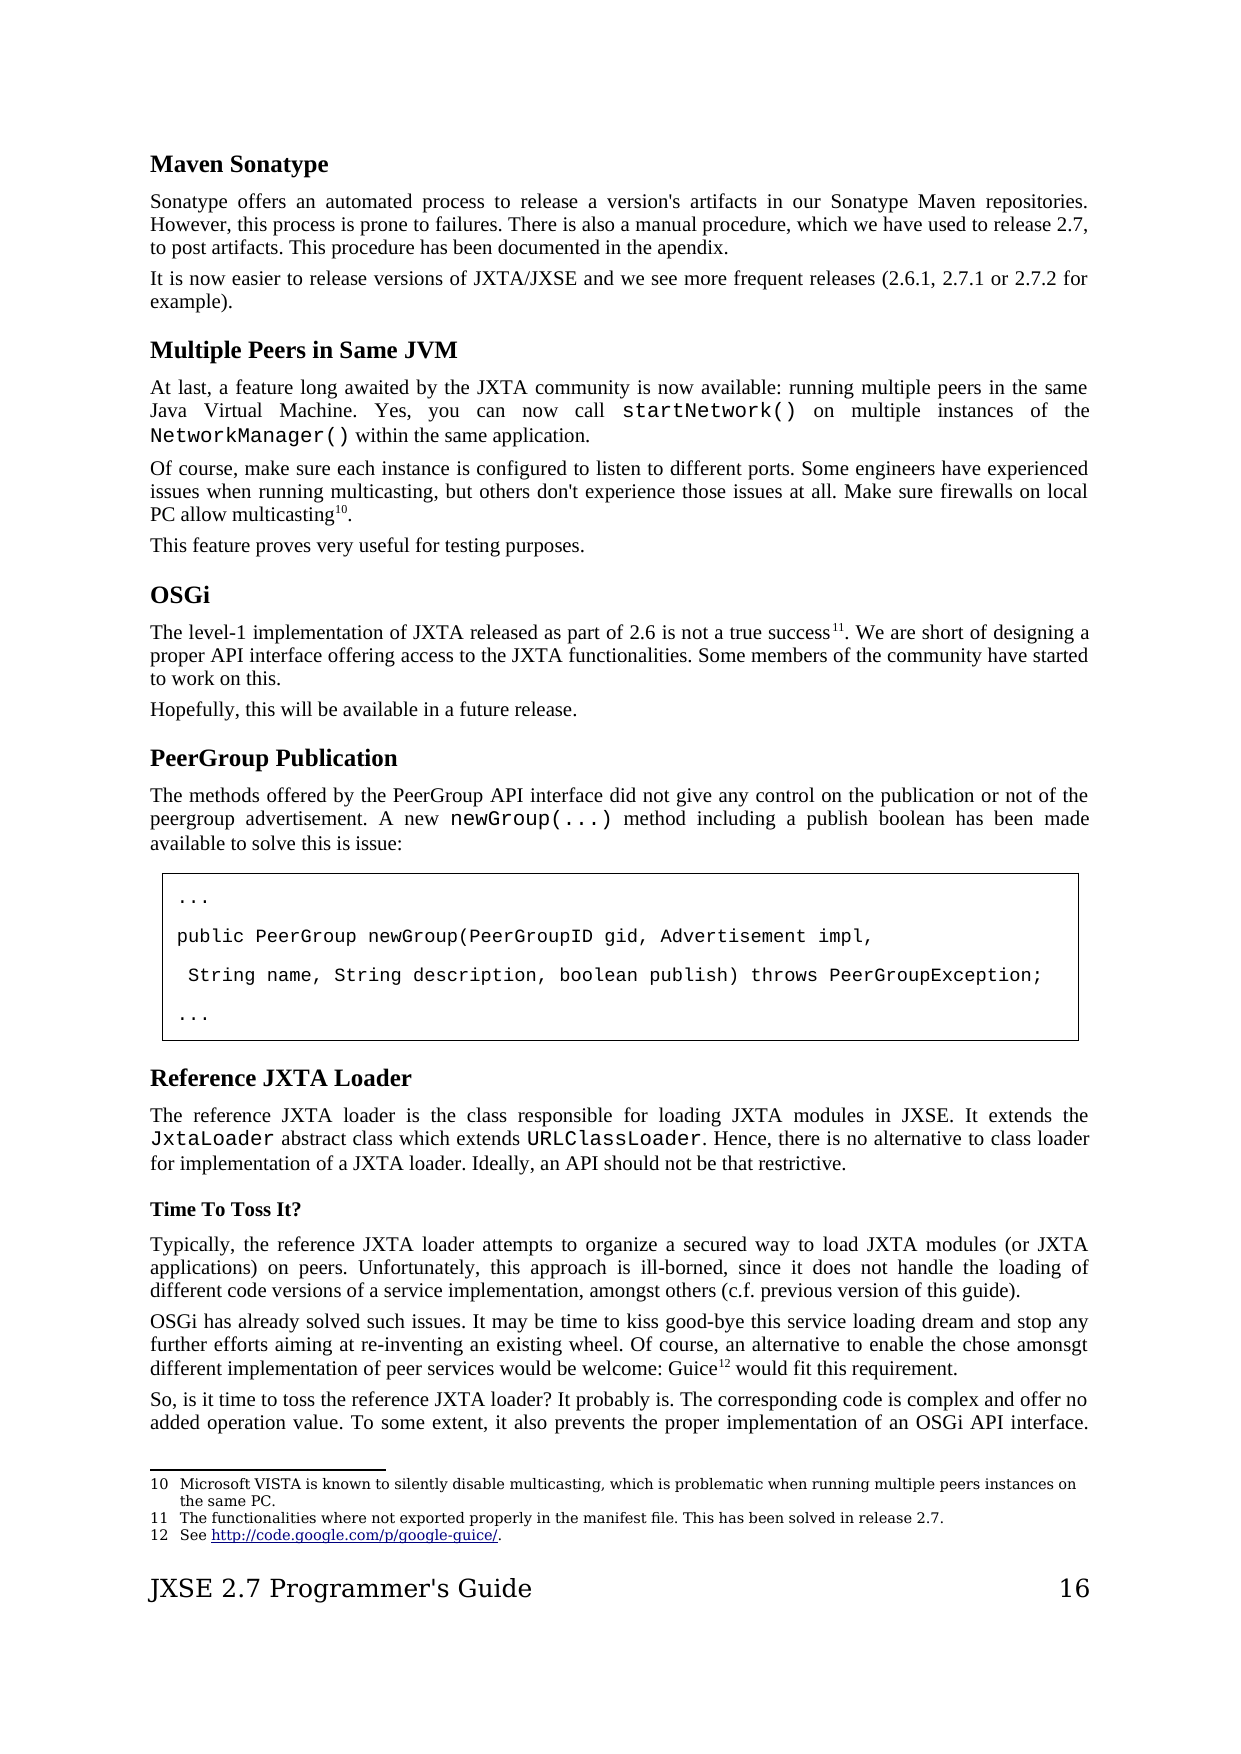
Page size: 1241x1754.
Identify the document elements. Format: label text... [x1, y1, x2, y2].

text Maven Sonatype [150, 150, 1090, 178]
text See http://code.google.com/p/google-guice/. [150, 1527, 1090, 1544]
text Multiple Peers in Same JVM [150, 337, 1090, 364]
text public PeerGroup newGroup(PeerGroupID gid, Advertisement impl, [163, 912, 1078, 948]
text The methods offered by the PeerGroup API interface did not give any control on the publication or not of the peergroup advertisement. A new newGroup(...) method including a publish boolean has been made available to solve this is issue: [150, 784, 1090, 855]
text Reference JXTA Loader [150, 1064, 1090, 1092]
text OSGi [150, 581, 1090, 609]
text So, is it time to toss the reference JXTA loader? It probably is. The corresponding code is complex and offer no added operation value. To some extent, it also prevents the proper implementation of an OSGi API interface. [150, 1388, 1090, 1434]
text Microsoft VISTA is known to silently disable multicasting, which is problematic when running multiple peers instances on the same PC. [150, 1476, 1090, 1510]
text Time To Toss It? [150, 1198, 1090, 1221]
text The functionalities where not exported properly in the manifest file. This has been solved in release 2.7. [150, 1510, 1090, 1527]
text ... [163, 874, 1078, 909]
text At last, a feature long awaited by the JXTA community is now available: running multiple peers in the same Java Virtual Machine. Yes, you can now call startNetwork() on multiple instances of the NetworkManager() within the same application. [150, 376, 1090, 449]
text ... [163, 989, 1078, 1040]
text It is now easier to release versions of JXTA/JXSE and we see more frequent releases (2.6.1, 2.7.1 or 2.7.2 for example). [150, 267, 1090, 313]
text OSGi has already solved such issues. It may be time to kiss good-bye this service loading dream and stop any further efforts aiming at re-inventing an existing wheel. Of course, an alternative to enable the chose amonsgt different implementation of peer services would be welcome: Guice would fit this requirement. [150, 1310, 1090, 1379]
text Of course, make sure each instance is configured to listen to different ports. Some engineers have experienced issues when running multicasting, but others don't experience those issues at all. Make sure firewalls on local PC allow multicasting. [150, 457, 1090, 526]
text Typically, the reference JXTA loader attempts to organize a secured way to load JXTA modules (or JXTA applications) on peers. Unfortunately, this approach is ill-borned, since it does not handle the loading of different code versions of a service implementation, amongst others (c.f. previous version of this guide). [150, 1233, 1090, 1302]
text PeerGroup Publication [150, 744, 1090, 772]
text The reference JXTA loader is the class responsible for loading JXTA modules in JXSE. It extends the JxtaLoader abstract class which extends URLClassLoader. Hence, there is no alternative to class loader for implementation of a JXTA loader. Ideally, an API should not be that restrictive. [150, 1104, 1090, 1174]
text This feature proves very useful for testing purposes. [150, 534, 1090, 557]
text String name, String description, boolean publish) throws PeerGroupException; [163, 951, 1078, 987]
text Sonatype offers an automated process to release a version's artifacts in our Sonatype Maven repositories. However, this process is prone to failures. There is also a manual procedure, which we have used to release 2.7, to post artifacts. This procedure has been documented in the apendix. [150, 189, 1090, 258]
text The level-1 implementation of JXTA released as part of 2.6 is not a true success. We are short of designing a proper API interface offering access to the JXTA functionalities. Some members of the community have started to work on this. [150, 621, 1090, 689]
text Hopefully, this will be available in a future release. [150, 698, 1090, 721]
